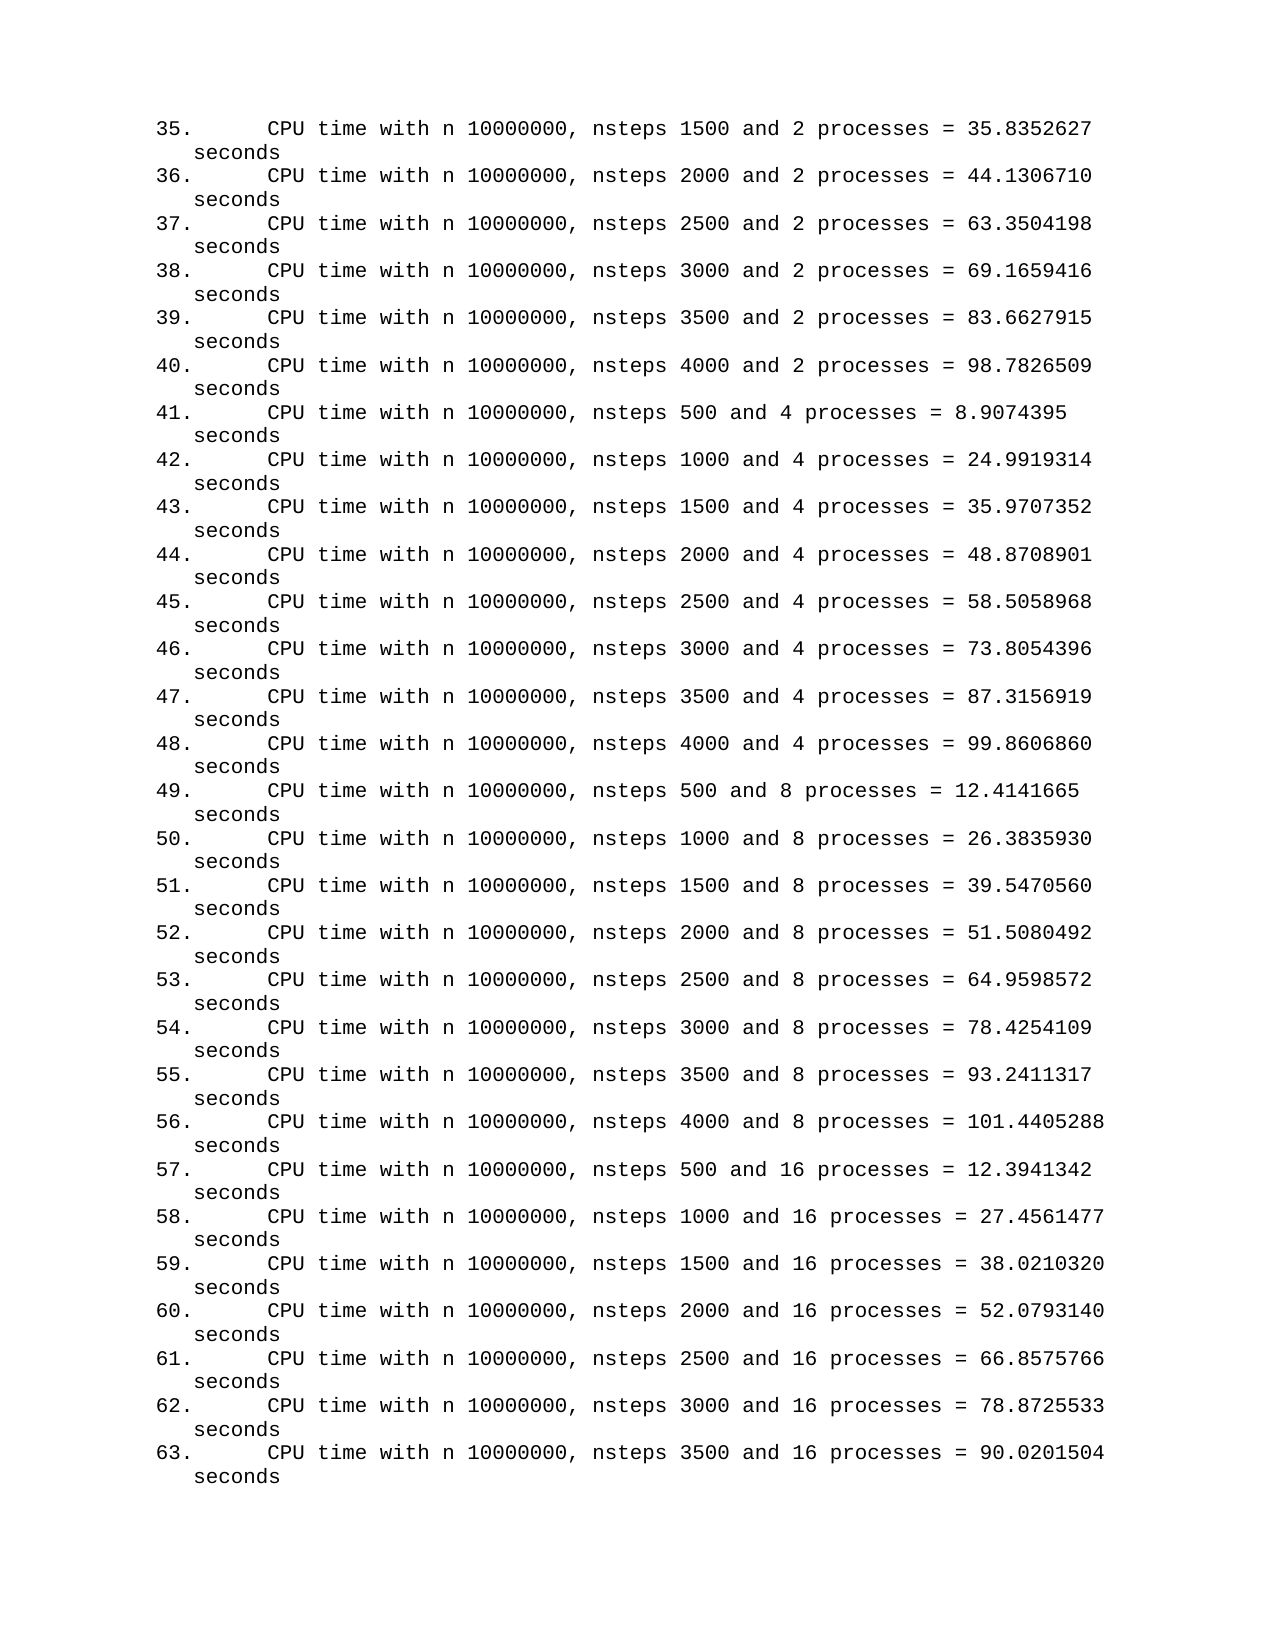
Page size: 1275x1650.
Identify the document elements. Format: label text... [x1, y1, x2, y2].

list CPU time with n 10000000, nsteps 1500 and 8 processes = 39.5470560 seconds [156, 875, 1157, 922]
list CPU time with n 10000000, nsteps 3000 and 8 processes = 78.4254109 seconds [156, 1017, 1157, 1064]
list CPU time with n 10000000, nsteps 3500 and 2 processes = 83.6627915 seconds [156, 307, 1157, 354]
list CPU time with n 10000000, nsteps 4000 and 8 processes = 101.4405288 seconds [156, 1111, 1157, 1158]
list CPU time with n 10000000, nsteps 3500 and 8 processes = 93.2411317 seconds [156, 1064, 1157, 1111]
list CPU time with n 10000000, nsteps 2000 and 2 processes = 44.1306710 seconds [156, 165, 1157, 213]
list CPU time with n 10000000, nsteps 4000 and 2 processes = 98.7826509 seconds [156, 354, 1157, 402]
list CPU time with n 10000000, nsteps 500 and 16 processes = 12.3941342 seconds [156, 1158, 1157, 1206]
list CPU time with n 10000000, nsteps 3500 and 4 processes = 87.3156919 seconds [156, 686, 1157, 733]
list CPU time with n 10000000, nsteps 3500 and 16 processes = 90.0201504 seconds [156, 1442, 1157, 1489]
list CPU time with n 10000000, nsteps 3000 and 4 processes = 73.8054396 seconds [156, 638, 1157, 686]
list CPU time with n 10000000, nsteps 1500 and 16 processes = 38.0210320 seconds [156, 1253, 1157, 1300]
list CPU time with n 10000000, nsteps 1000 and 4 processes = 24.9919314 seconds [156, 449, 1157, 496]
list CPU time with n 10000000, nsteps 1000 and 16 processes = 27.4561477 seconds [156, 1206, 1157, 1253]
list CPU time with n 10000000, nsteps 3000 and 16 processes = 78.8725533 seconds [156, 1395, 1157, 1442]
list CPU time with n 10000000, nsteps 2500 and 16 processes = 66.8575766 seconds [156, 1348, 1157, 1395]
list CPU time with n 10000000, nsteps 1500 and 2 processes = 35.8352627 seconds [156, 118, 1157, 165]
list CPU time with n 10000000, nsteps 1500 and 4 processes = 35.9707352 seconds [156, 496, 1157, 544]
list CPU time with n 10000000, nsteps 2500 and 4 processes = 58.5058968 seconds [156, 591, 1157, 638]
list CPU time with n 10000000, nsteps 1000 and 8 processes = 26.3835930 seconds [156, 827, 1157, 875]
list CPU time with n 10000000, nsteps 500 and 4 processes = 8.9074395 seconds [156, 402, 1157, 449]
list CPU time with n 10000000, nsteps 2000 and 4 processes = 48.8708901 seconds [156, 544, 1157, 591]
list CPU time with n 10000000, nsteps 2500 and 2 processes = 63.3504198 seconds [156, 213, 1157, 260]
list CPU time with n 10000000, nsteps 3000 and 2 processes = 69.1659416 seconds [156, 260, 1157, 307]
list CPU time with n 10000000, nsteps 2500 and 8 processes = 64.9598572 seconds [156, 969, 1157, 1017]
list CPU time with n 10000000, nsteps 4000 and 4 processes = 99.8606860 seconds [156, 733, 1157, 780]
list CPU time with n 10000000, nsteps 2000 and 8 processes = 51.5080492 seconds [156, 922, 1157, 969]
list CPU time with n 10000000, nsteps 2000 and 16 processes = 52.0793140 seconds [156, 1300, 1157, 1348]
list CPU time with n 10000000, nsteps 500 and 8 processes = 12.4141665 seconds [156, 780, 1157, 827]
